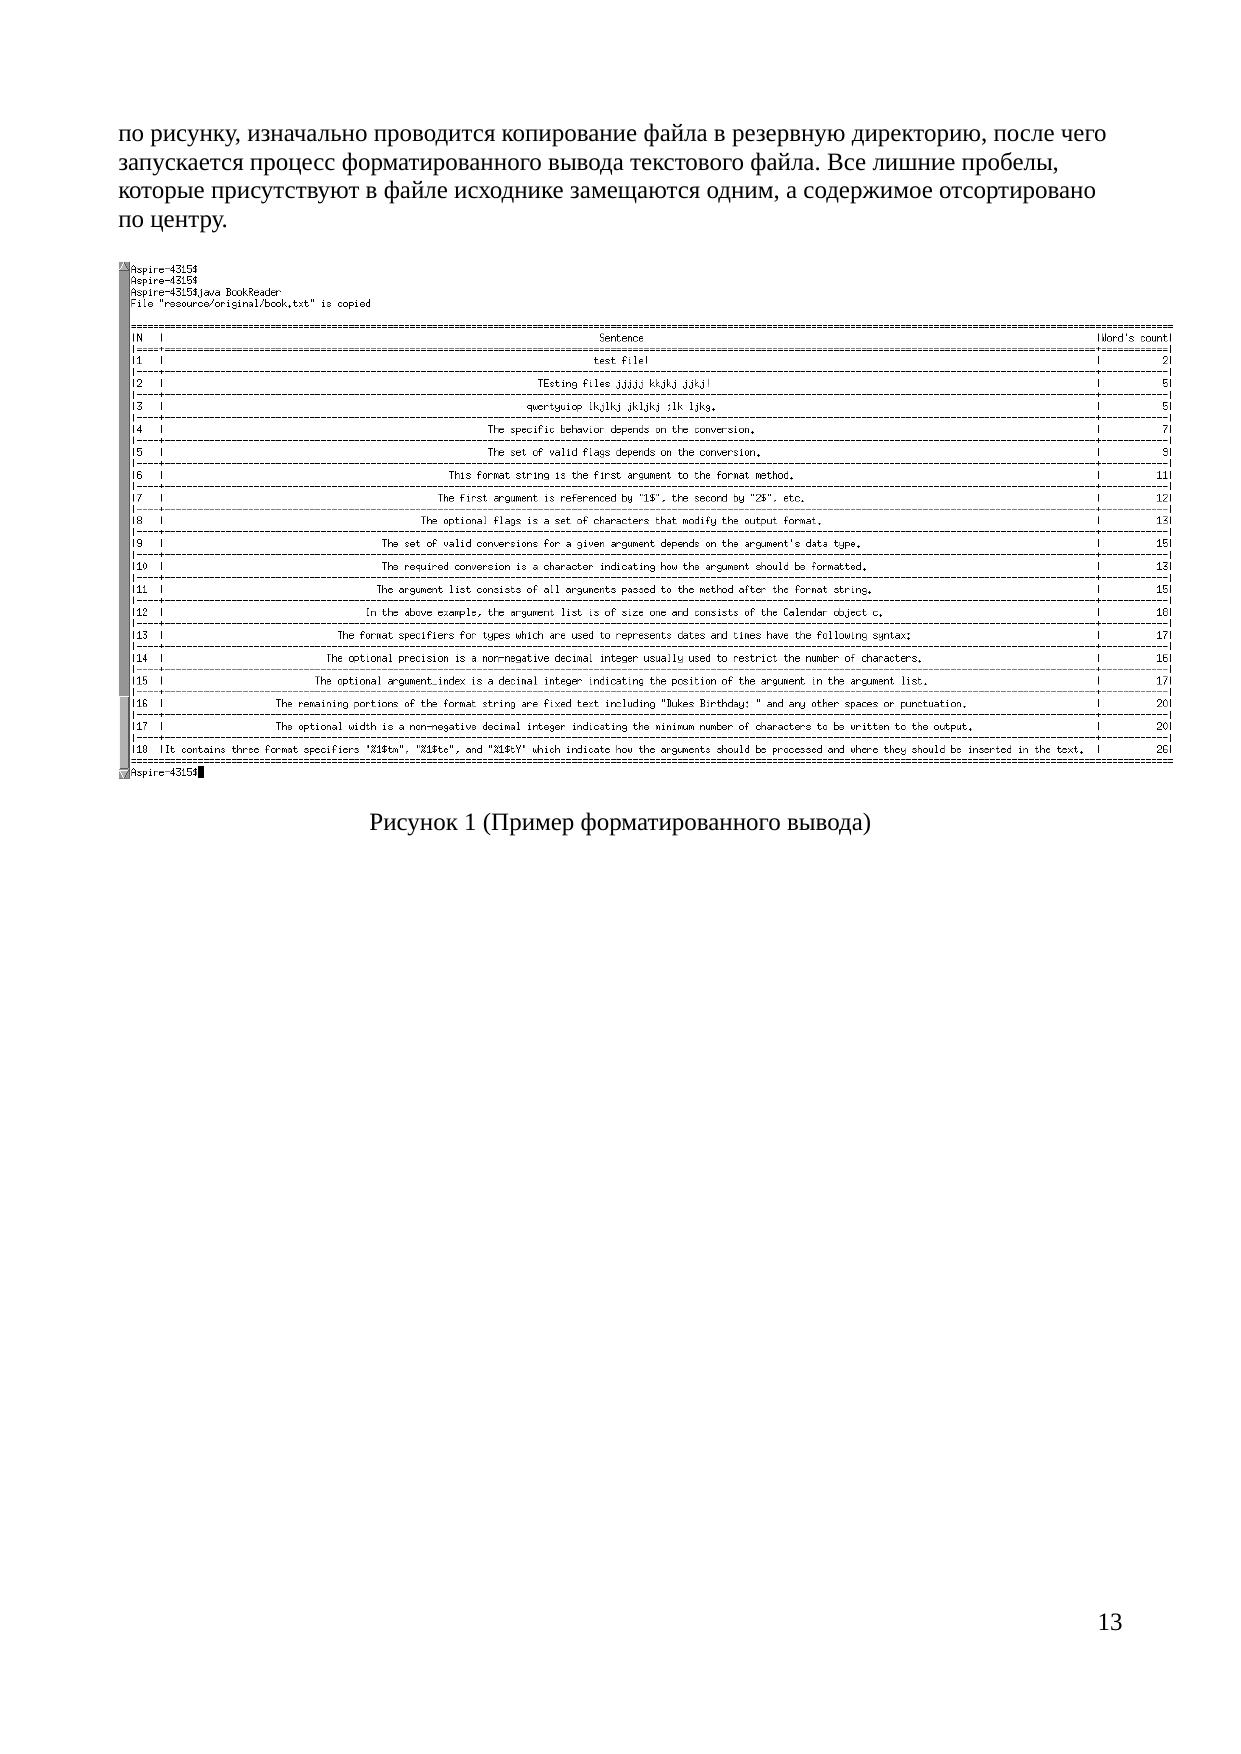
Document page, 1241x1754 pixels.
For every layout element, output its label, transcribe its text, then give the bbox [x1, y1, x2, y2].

text Рисунок 1 (Пример форматированного вывода) [118, 807, 1122, 836]
picture [118, 261, 1181, 779]
text по рисунку, изначально проводится копирование файла в резервную директорию, после чего запускается процесс форматированного вывода текстового файла. Все лишние пробелы, которые присутствуют в файле исходнике замещаются одним, а содержимое отсортировано по центру. [118, 118, 1122, 233]
